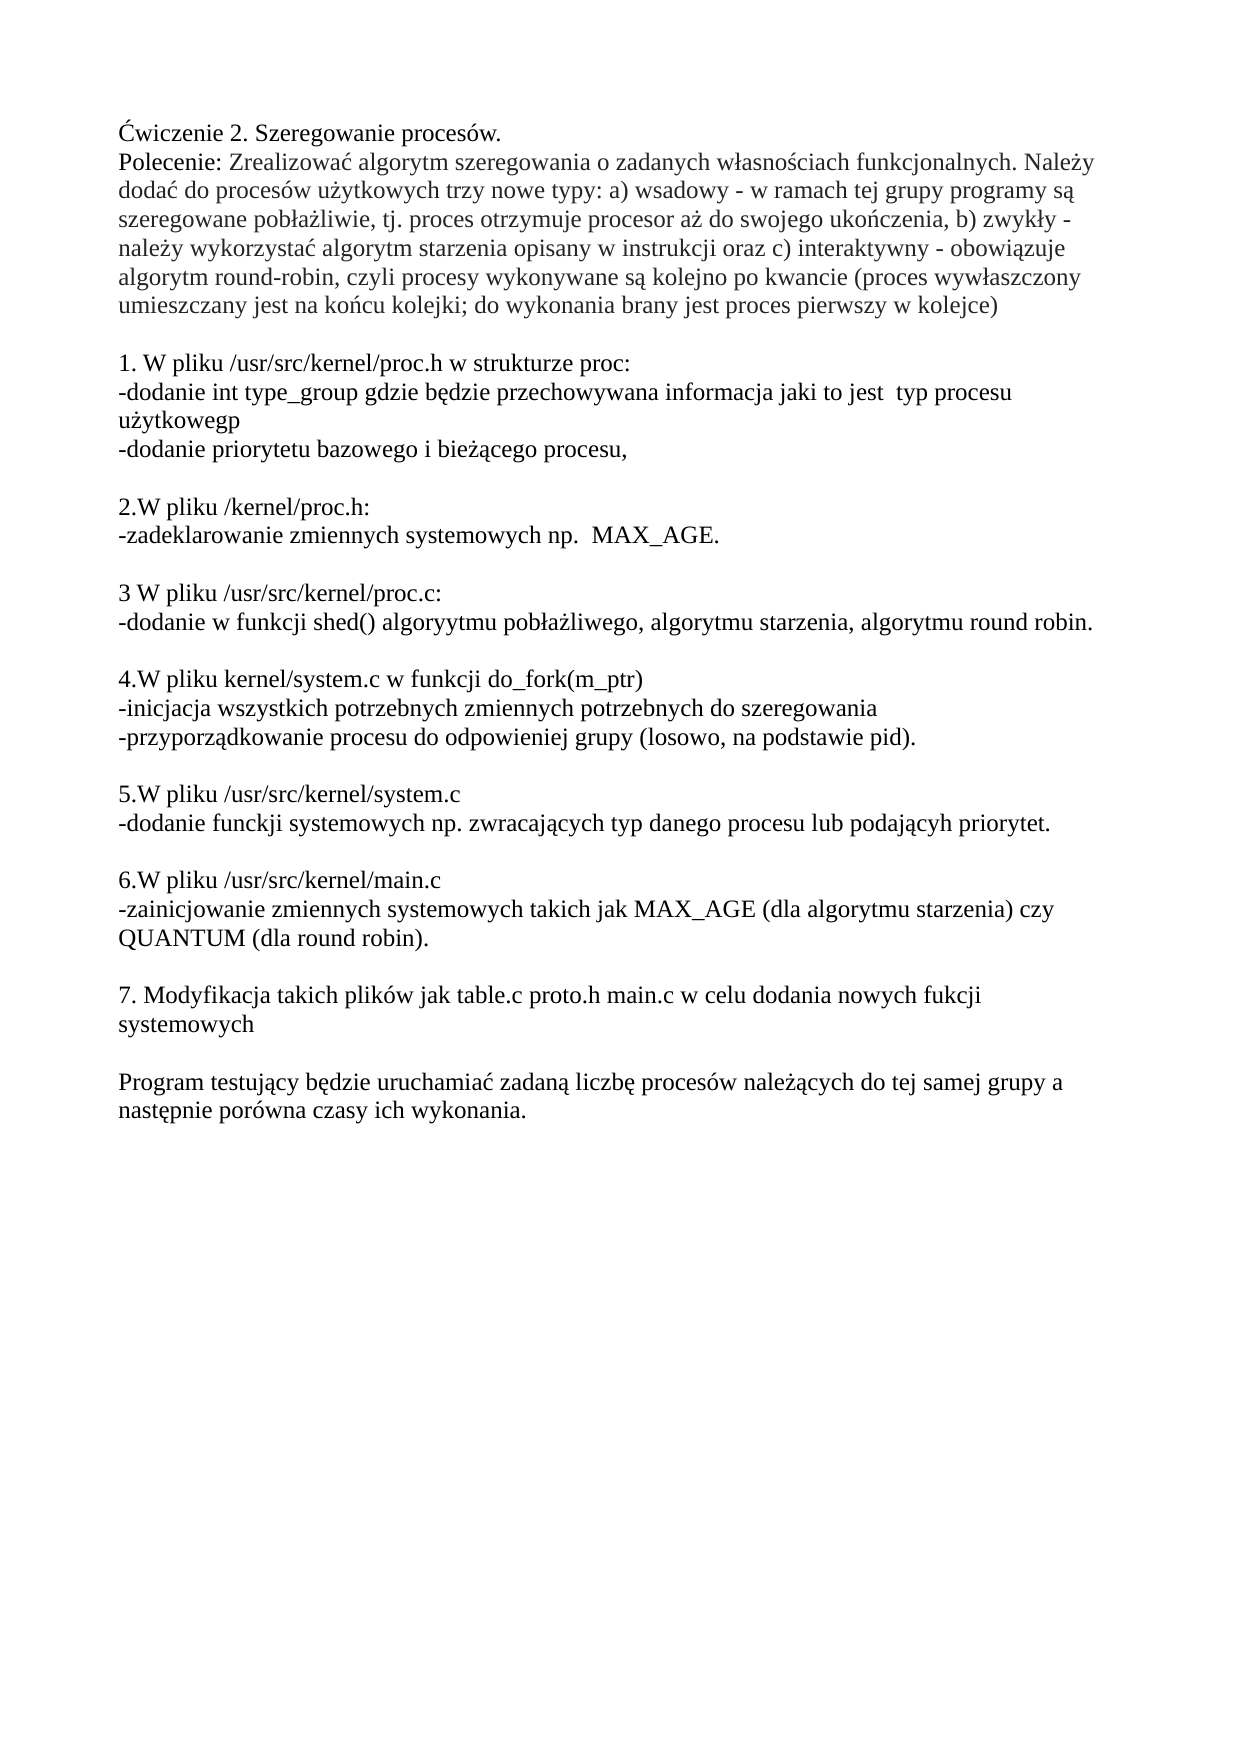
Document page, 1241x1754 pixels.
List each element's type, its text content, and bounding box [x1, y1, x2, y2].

text 5.W pliku /usr/src/kernel/system.c [118, 779, 1122, 808]
text 6.W pliku /usr/src/kernel/main.c [118, 866, 1122, 894]
text -dodanie priorytetu bazowego i bieżącego procesu, [118, 434, 1122, 463]
text 1. W pliku /usr/src/kernel/proc.h w strukturze proc: [118, 348, 1122, 377]
text 2.W pliku /kernel/proc.h: [118, 492, 1122, 521]
text 7. Modyfikacja takich plików jak table.c proto.h main.c w celu dodania nowych fukcji systemowych [118, 981, 1122, 1038]
text Program testujący będzie uruchamiać zadaną liczbę procesów należących do tej samej grupy a następnie porówna czasy ich wykonania. [118, 1067, 1122, 1124]
text 4.W pliku kernel/system.c w funkcji do_fork(m_ptr) [118, 664, 1122, 693]
text Polecenie: Zrealizować algorytm szeregowania o zadanych własnościach funkcjonalnych. Należy dodać do procesów użytkowych trzy nowe typy: a) wsadowy - w ramach tej grupy programy są szeregowane pobłażliwie, tj. proces otrzymuje procesor aż do swojego ukończenia, b) zwykły - należy wykorzystać algorytm starzenia opisany w instrukcji oraz c) interaktywny - obowiązuje algorytm round-robin, czyli procesy wykonywane są kolejno po kwancie (proces wywłaszczony umieszczany jest na końcu kolejki; do wykonania brany jest proces pierwszy w kolejce) [118, 147, 1122, 319]
text -dodanie w funkcji shed() algoryytmu pobłażliwego, algorytmu starzenia, algorytmu round robin. [118, 607, 1122, 636]
text -przyporządkowanie procesu do odpowieniej grupy (losowo, na podstawie pid). [118, 722, 1122, 751]
text -zadeklarowanie zmiennych systemowych np. MAX_AGE. [118, 521, 1122, 549]
text -inicjacja wszystkich potrzebnych zmiennych potrzebnych do szeregowania [118, 693, 1122, 722]
text -dodanie int type_group gdzie będzie przechowywana informacja jaki to jest typ procesu użytkowegp [118, 377, 1122, 434]
text 3 W pliku /usr/src/kernel/proc.c: [118, 578, 1122, 607]
text -dodanie funckji systemowych np. zwracających typ danego procesu lub podającyh priorytet. [118, 808, 1122, 837]
text -zainicjowanie zmiennych systemowych takich jak MAX_AGE (dla algorytmu starzenia) czy QUANTUM (dla round robin). [118, 894, 1122, 952]
text Ćwiczenie 2. Szeregowanie procesów. [118, 118, 1122, 147]
